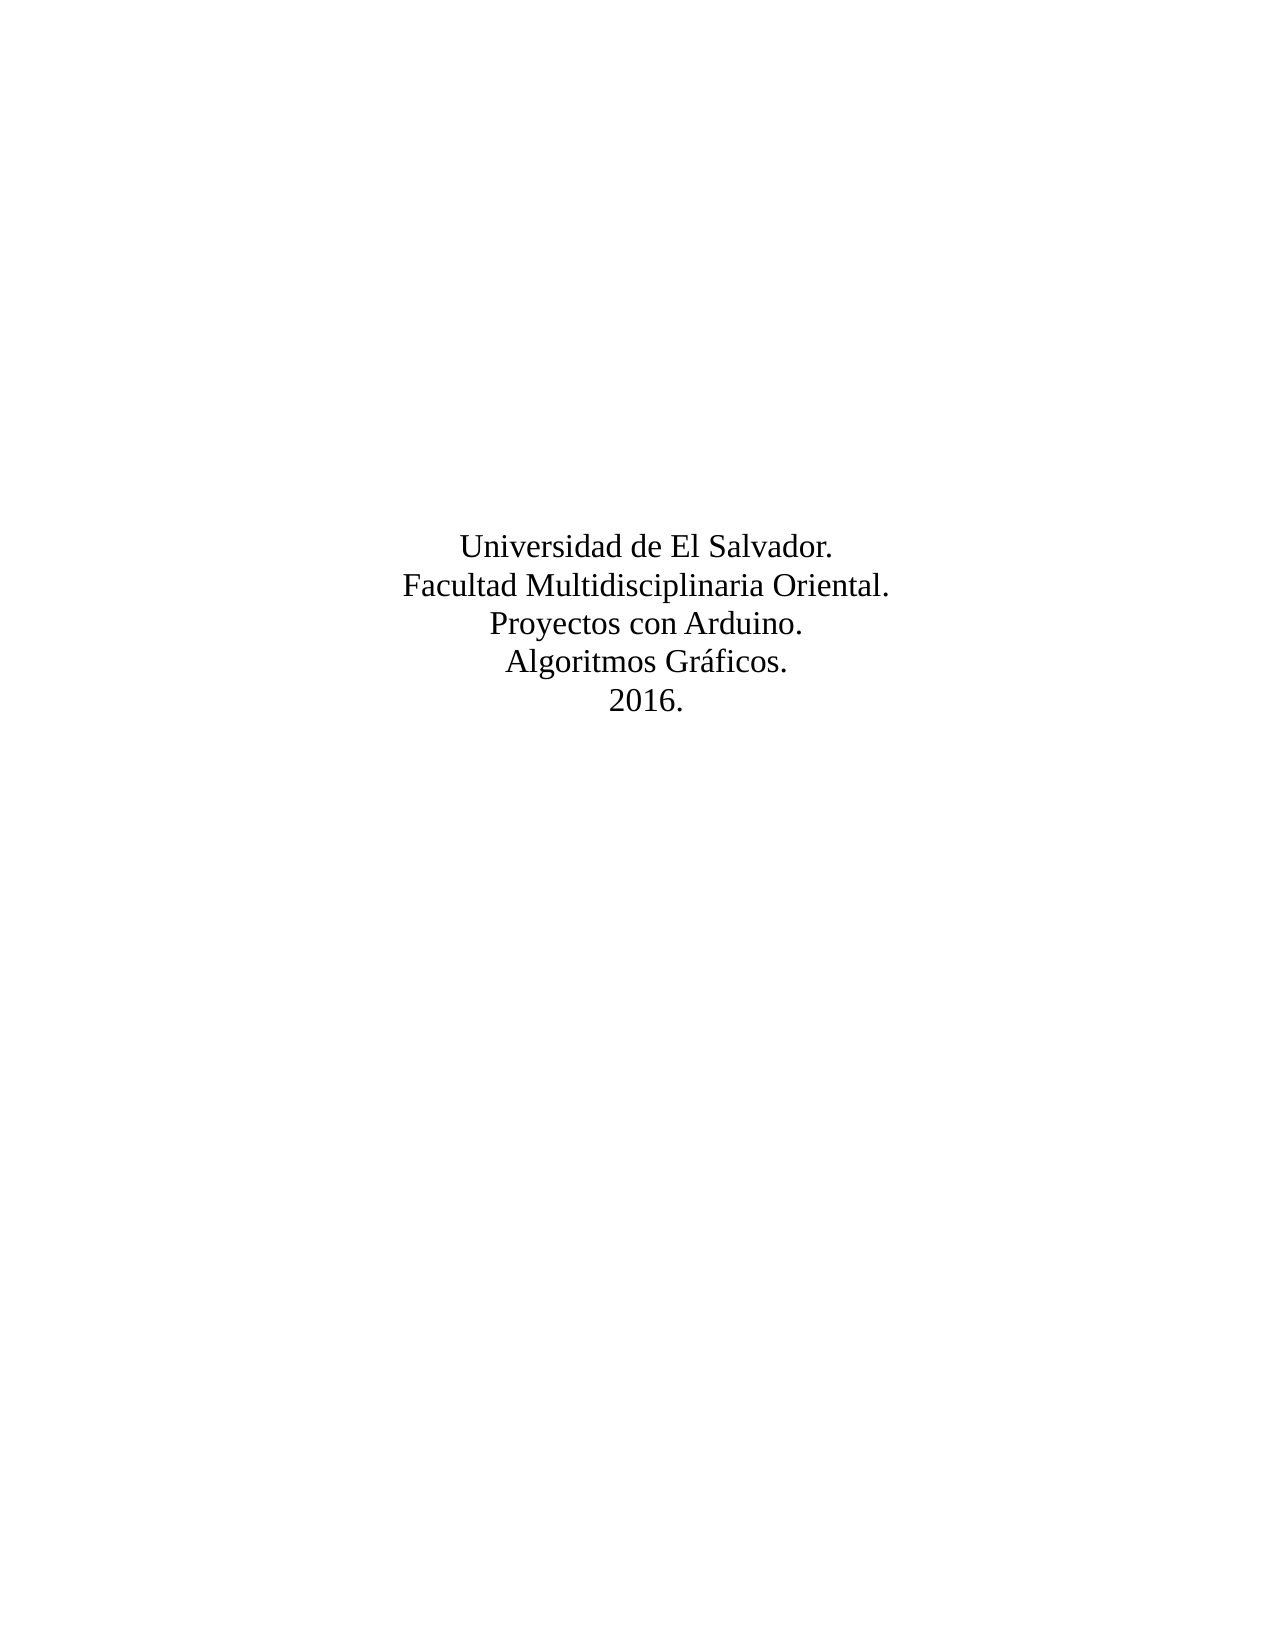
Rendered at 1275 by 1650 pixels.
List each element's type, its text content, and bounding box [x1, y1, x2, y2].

text 2016. [226, 680, 1066, 718]
text Algoritmos Gráficos. [226, 642, 1066, 680]
text Proyectos con Arduino. [226, 603, 1066, 642]
text Universidad de El Salvador. [226, 527, 1066, 565]
text Facultad Multidisciplinaria Oriental. [226, 565, 1066, 603]
